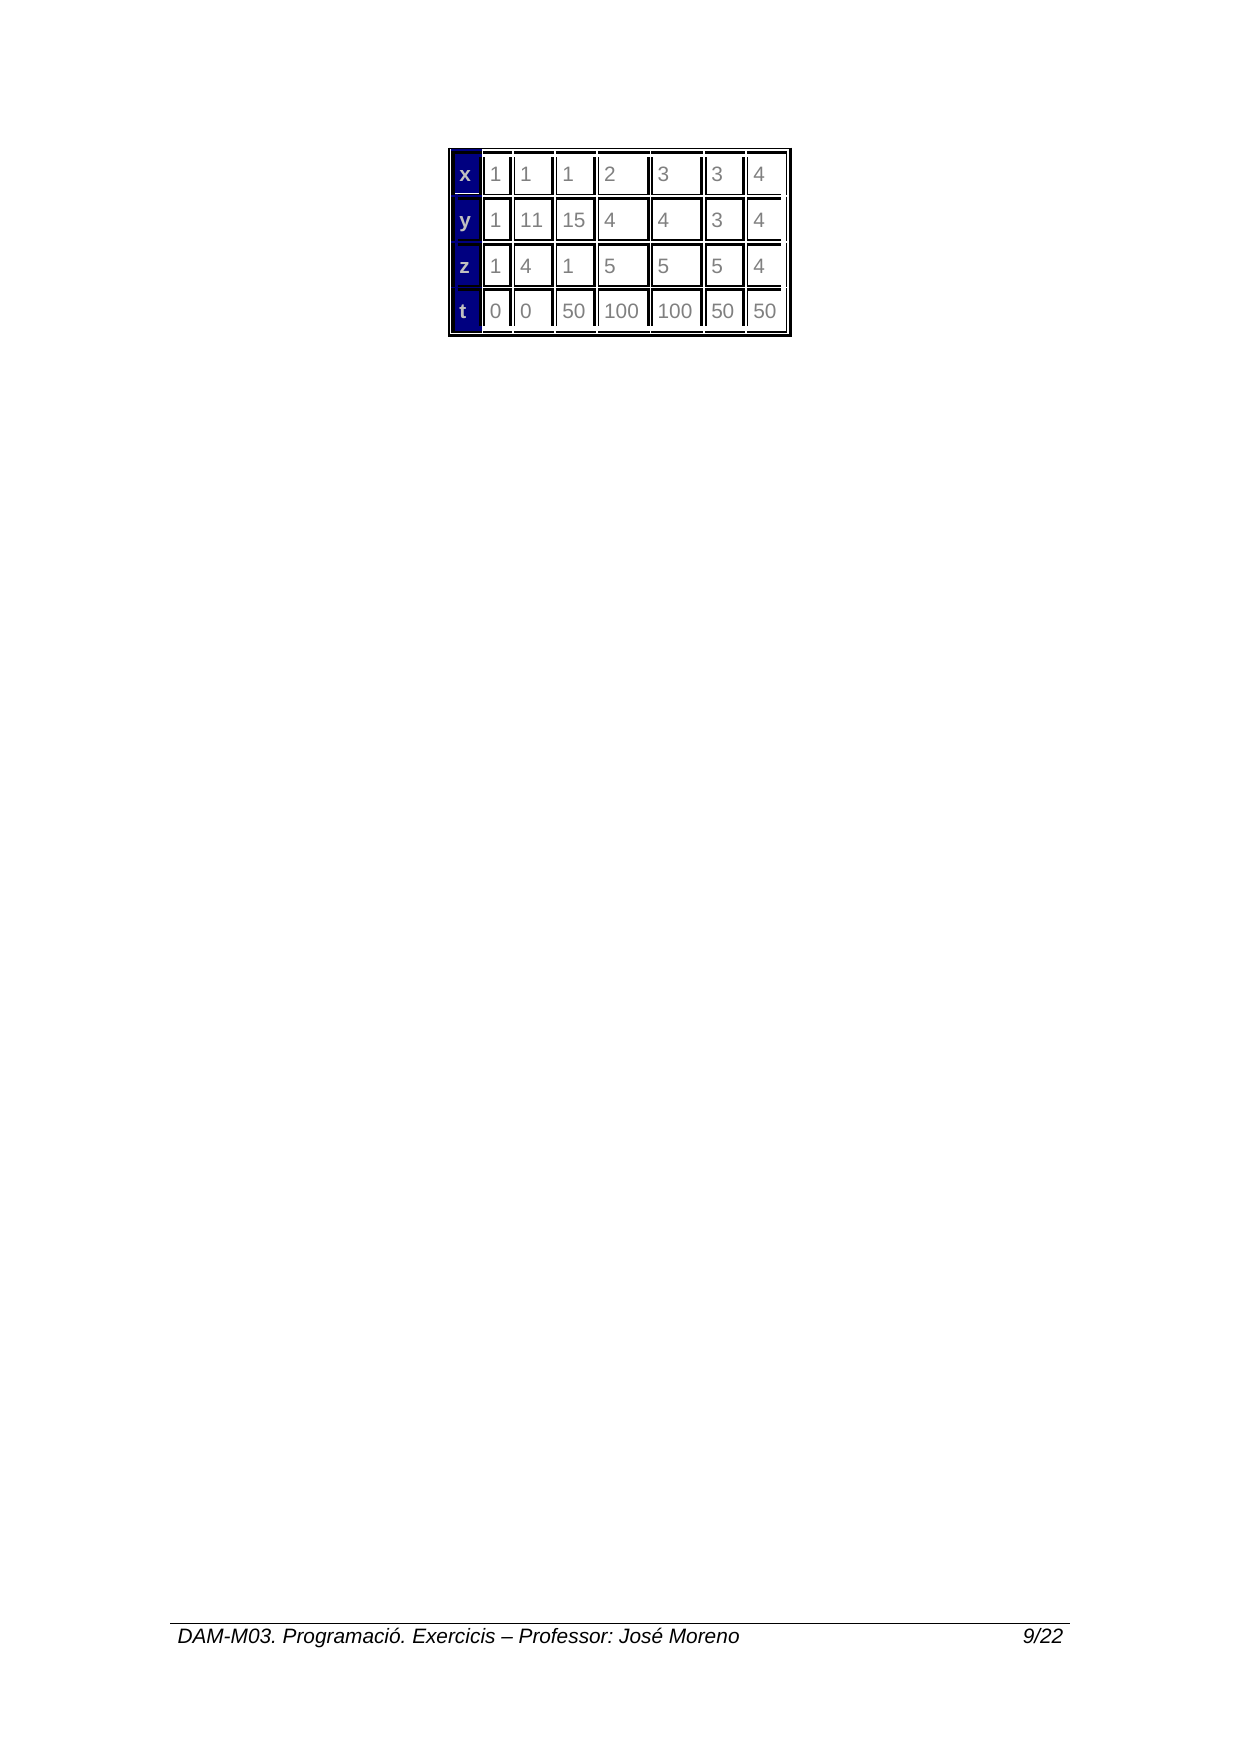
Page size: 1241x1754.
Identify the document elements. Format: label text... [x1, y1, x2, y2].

table_cell 11 [515, 200, 551, 239]
table_header x [455, 154, 482, 193]
table_header 3 [703, 149, 745, 193]
table_cell 4 [653, 200, 700, 239]
table_cell y [451, 194, 482, 239]
table_cell 5 [653, 246, 700, 285]
table_cell t [451, 285, 482, 331]
table_header 4 [745, 149, 789, 193]
table_header 1 [482, 149, 512, 193]
table_cell 50 [554, 285, 596, 331]
table_cell 100 [596, 285, 650, 331]
table_header 1 [512, 149, 554, 193]
table_cell 1 [557, 246, 593, 285]
table_header 1 [554, 149, 596, 193]
table_cell 5 [599, 246, 647, 285]
table_header 3 [650, 149, 703, 193]
table_cell 0 [512, 285, 554, 331]
table_cell 0 [482, 285, 512, 331]
table_cell 4 [745, 194, 789, 239]
table_cell 50 [745, 285, 789, 331]
table_cell 3 [707, 200, 742, 239]
table_cell z [451, 239, 482, 285]
table_cell 4 [515, 246, 551, 285]
table_cell 50 [703, 285, 745, 331]
table_header 2 [596, 149, 650, 193]
table_cell 15 [557, 200, 593, 239]
table_cell 100 [650, 285, 703, 331]
table_cell 1 [485, 246, 509, 285]
table_cell 4 [745, 239, 789, 285]
table_cell 4 [599, 200, 647, 239]
table_cell 5 [707, 246, 742, 285]
table_cell 1 [485, 200, 509, 239]
